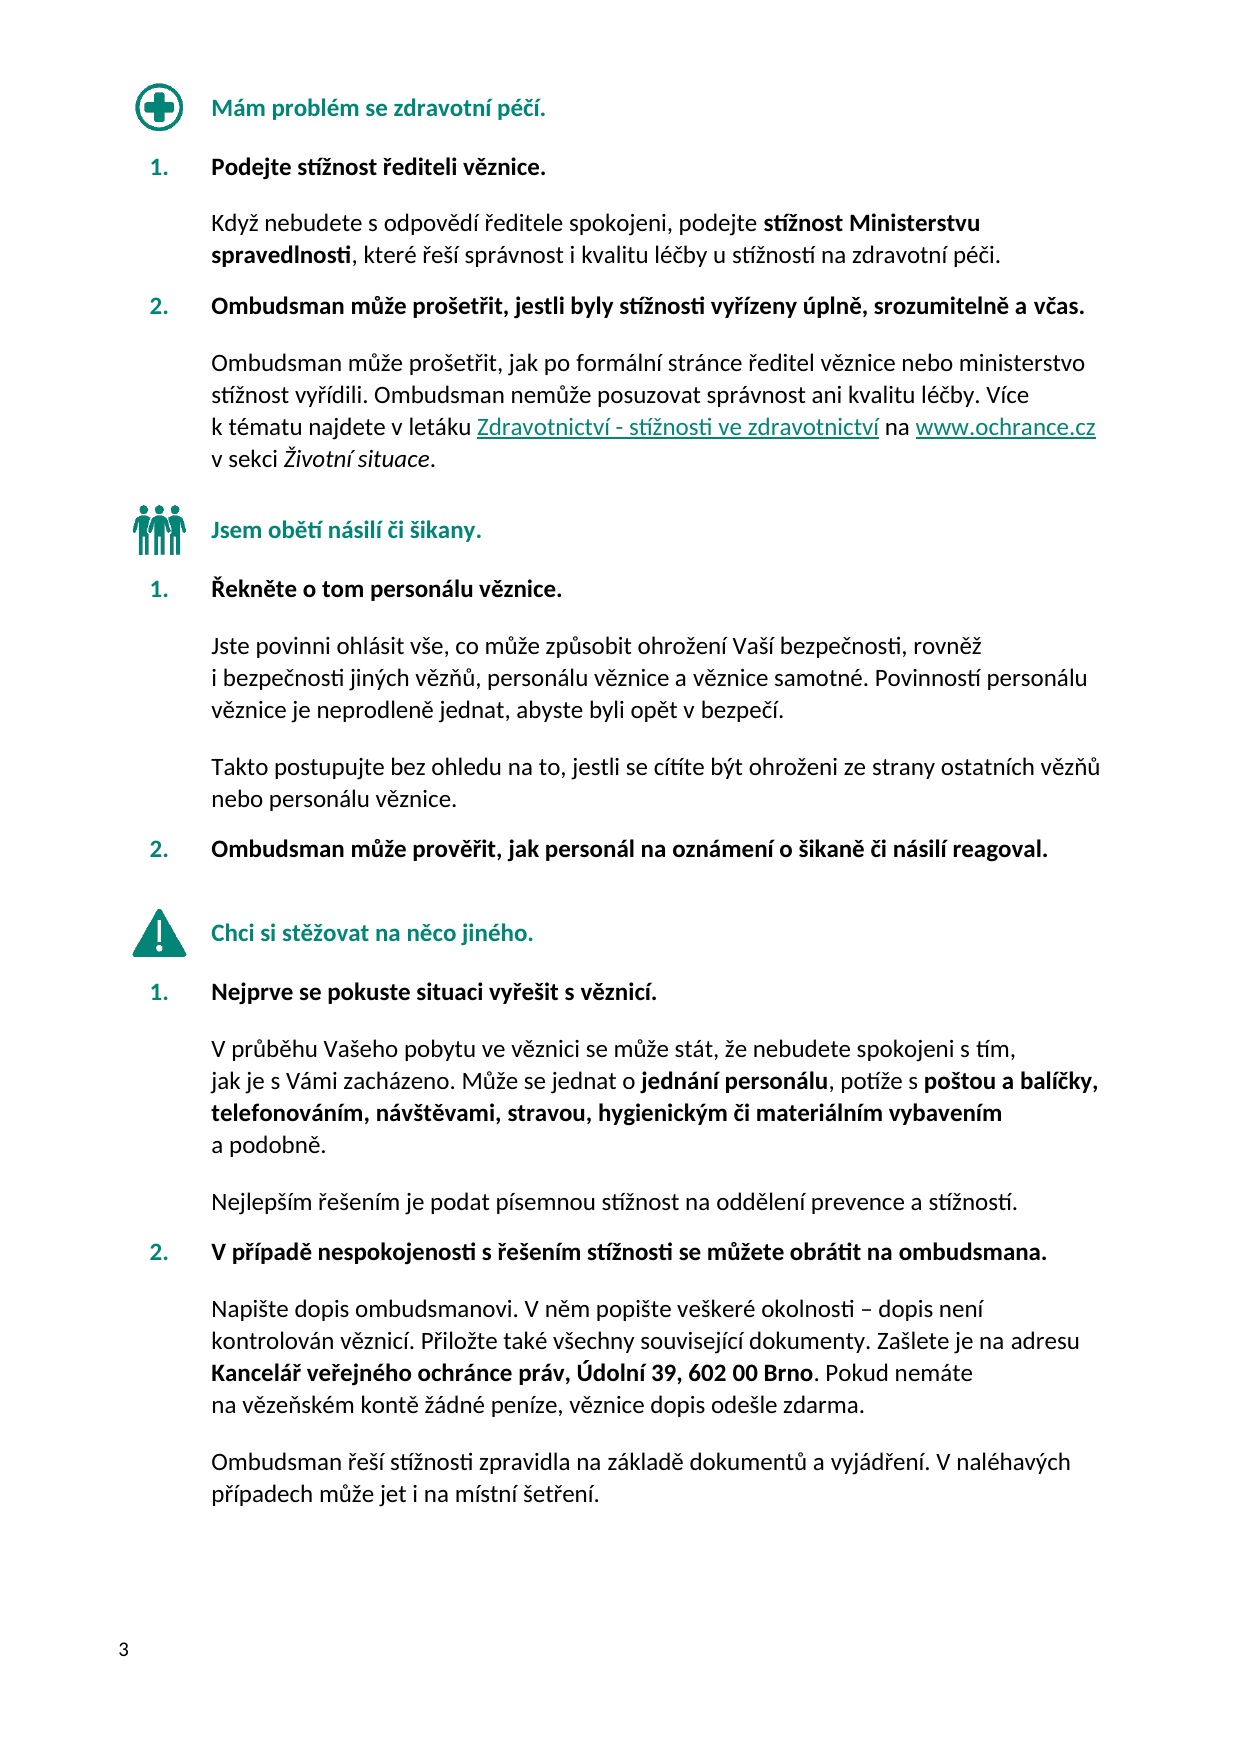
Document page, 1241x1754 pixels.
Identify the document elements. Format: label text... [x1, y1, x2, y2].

table_cell Chci si stěžovat na něco jiného. [200, 890, 1121, 976]
table_cell V případě nespokojenosti s řešením stížnosti se můžete obrátit na ombudsmana. Napište dopis ombudsmanovi. V něm popište veškeré okolnosti – dopis není kontrolován věznicí. Přiložte také všechny související dokumenty. Zašlete je na adresu Kancelář veřejného ochránce práv, Údolní 39, 602 00 Brno. Pokud nemáte na vězeňském kontě žádné peníze, věznice dopis odešle zdarma. Ombudsman řeší stížnosti zpravidla na základě dokumentů a vyjádření. V naléhavých případech může jet i na místní šetření. [200, 1230, 1121, 1523]
table_cell Ombudsman může prošetřit, jestli byly stížnosti vyřízeny úplně, srozumitelně a včas. Ombudsman může prošetřit, jak po formální stránce ředitel věznice nebo ministerstvo stížnost vyřídili. Ombudsman nemůže posuzovat správnost ani kvalitu léčby. Více k tématu najdete v letáku Zdravotnictví - stížnosti ve zdravotnictví na www.ochrance.cz v sekci Životní situace. [200, 284, 1121, 487]
table_cell 1. [118, 573, 200, 827]
table_cell [118, 487, 200, 573]
table_cell 2. [118, 827, 200, 890]
table_cell 1. [118, 151, 200, 284]
table_cell 2. [118, 1230, 200, 1523]
table_cell Řekněte o tom personálu věznice. Jste povinni ohlásit vše, co může způsobit ohrožení Vaší bezpečnosti, rovněž i bezpečnosti jiných vězňů, personálu věznice a věznice samotné. Povinností personálu věznice je neprodleně jednat, abyste byli opět v bezpečí. Takto postupujte bez ohledu na to, jestli se cítíte být ohroženi ze strany ostatních vězňů nebo personálu věznice. [200, 573, 1121, 827]
table_cell Nejprve se pokuste situaci vyřešit s věznicí. V průběhu Vašeho pobytu ve věznici se může stát, že nebudete spokojeni s tím, jak je s Vámi zacházeno. Může se jednat o jednání personálu, potíže s poštou a balíčky, telefonováním, návštěvami, stravou, hygienickým či materiálním vybavením a podobně. Nejlepším řešením je podat písemnou stížnost na oddělení prevence a stížností. [200, 976, 1121, 1230]
table_cell [118, 65, 200, 151]
table_cell Mám problém se zdravotní péčí. [200, 65, 1121, 151]
table_cell Jsem obětí násilí či šikany. [200, 487, 1121, 573]
table_cell [118, 890, 200, 976]
table_cell 1. [118, 976, 200, 1230]
table_cell Ombudsman může prověřit, jak personál na oznámení o šikaně či násilí reagoval. [200, 827, 1121, 890]
table_cell Podejte stížnost řediteli věznice. Když nebudete s odpovědí ředitele spokojeni, podejte stížnost Ministerstvu spravedlnosti, které řeší správnost i kvalitu léčby u stížností na zdravotní péči. [200, 151, 1121, 284]
table_cell 2. [118, 284, 200, 487]
